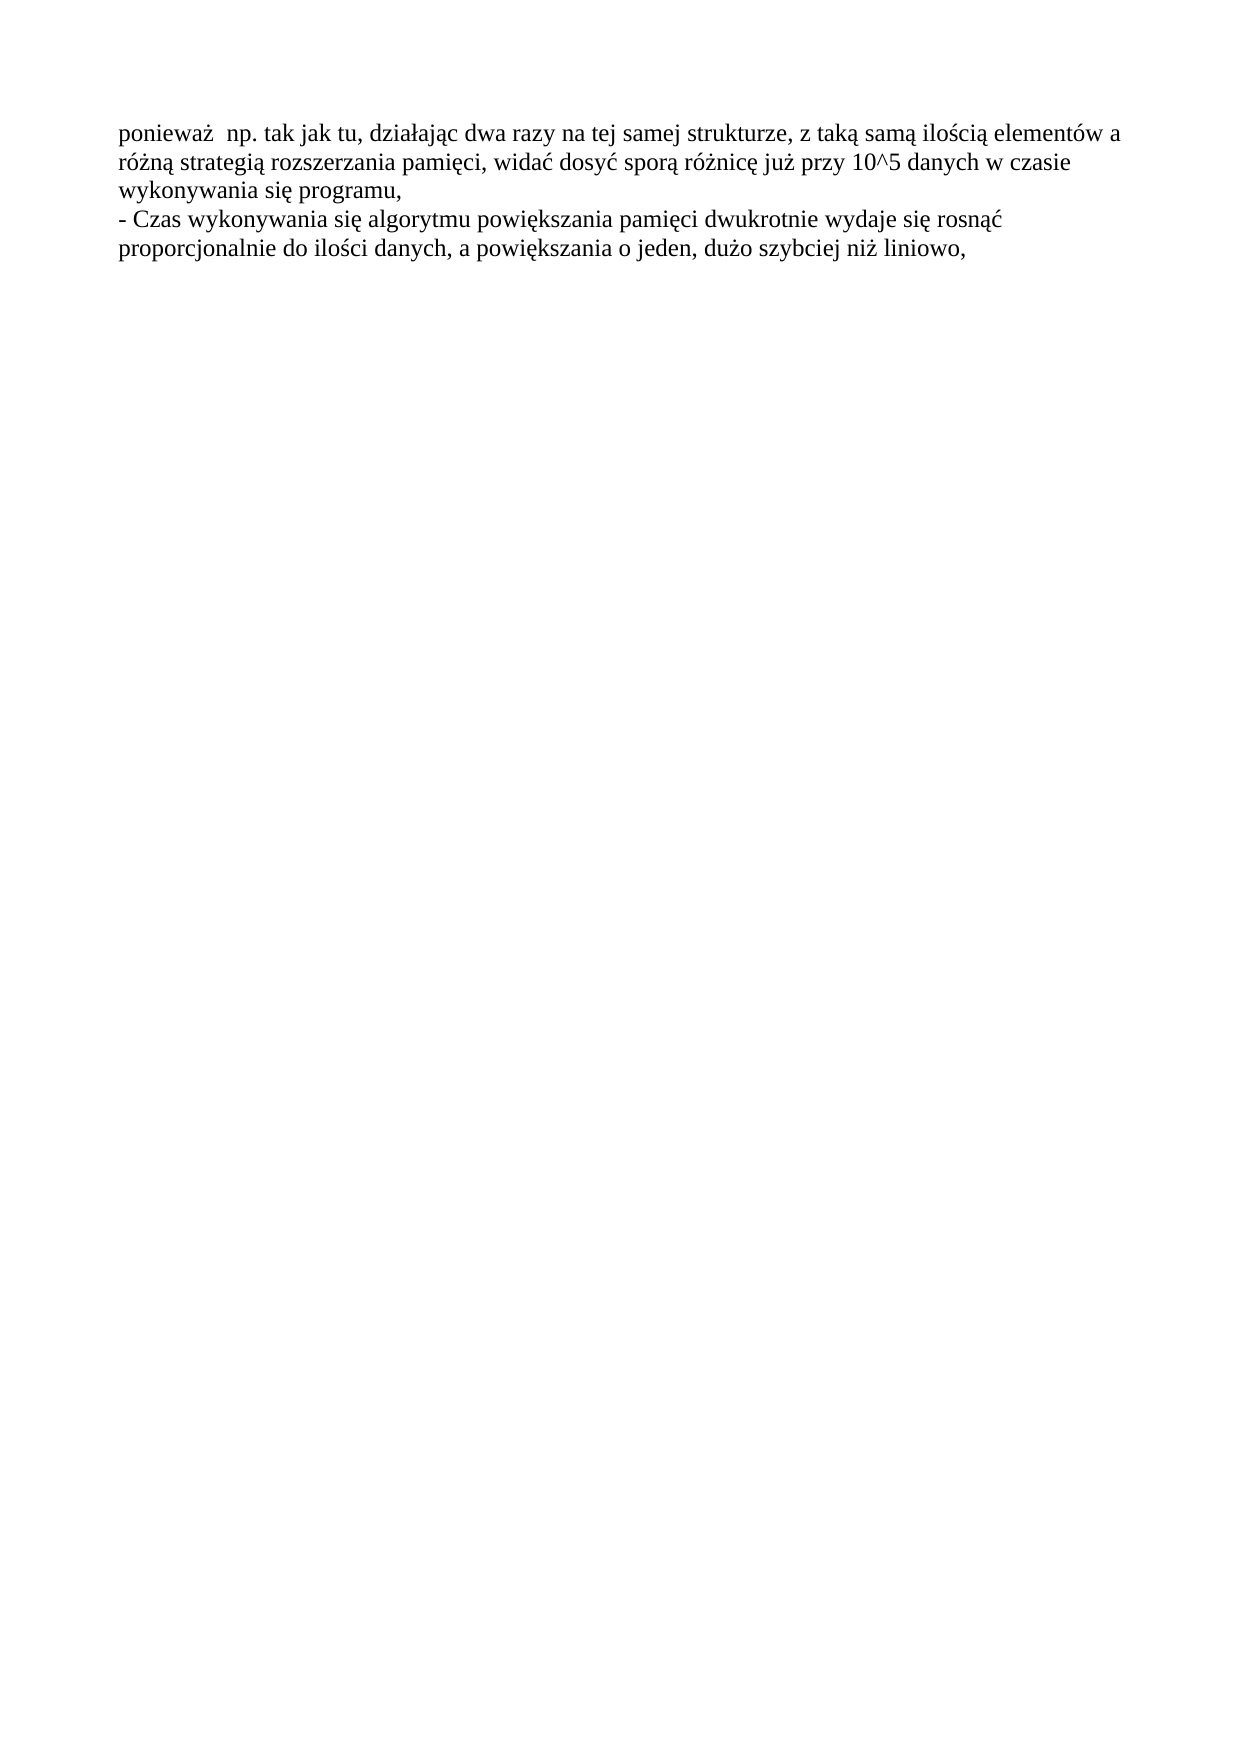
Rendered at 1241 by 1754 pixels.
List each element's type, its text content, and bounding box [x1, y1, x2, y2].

text - Czas wykonywania się algorytmu powiększania pamięci dwukrotnie wydaje się rosnąć proporcjonalnie do ilości danych, a powiększania o jeden, dużo szybciej niż liniowo, [118, 204, 1122, 262]
text ponieważ np. tak jak tu, działając dwa razy na tej samej strukturze, z taką samą ilością elementów a różną strategią rozszerzania pamięci, widać dosyć sporą różnicę już przy 10^5 danych w czasie wykonywania się programu, [118, 118, 1122, 204]
